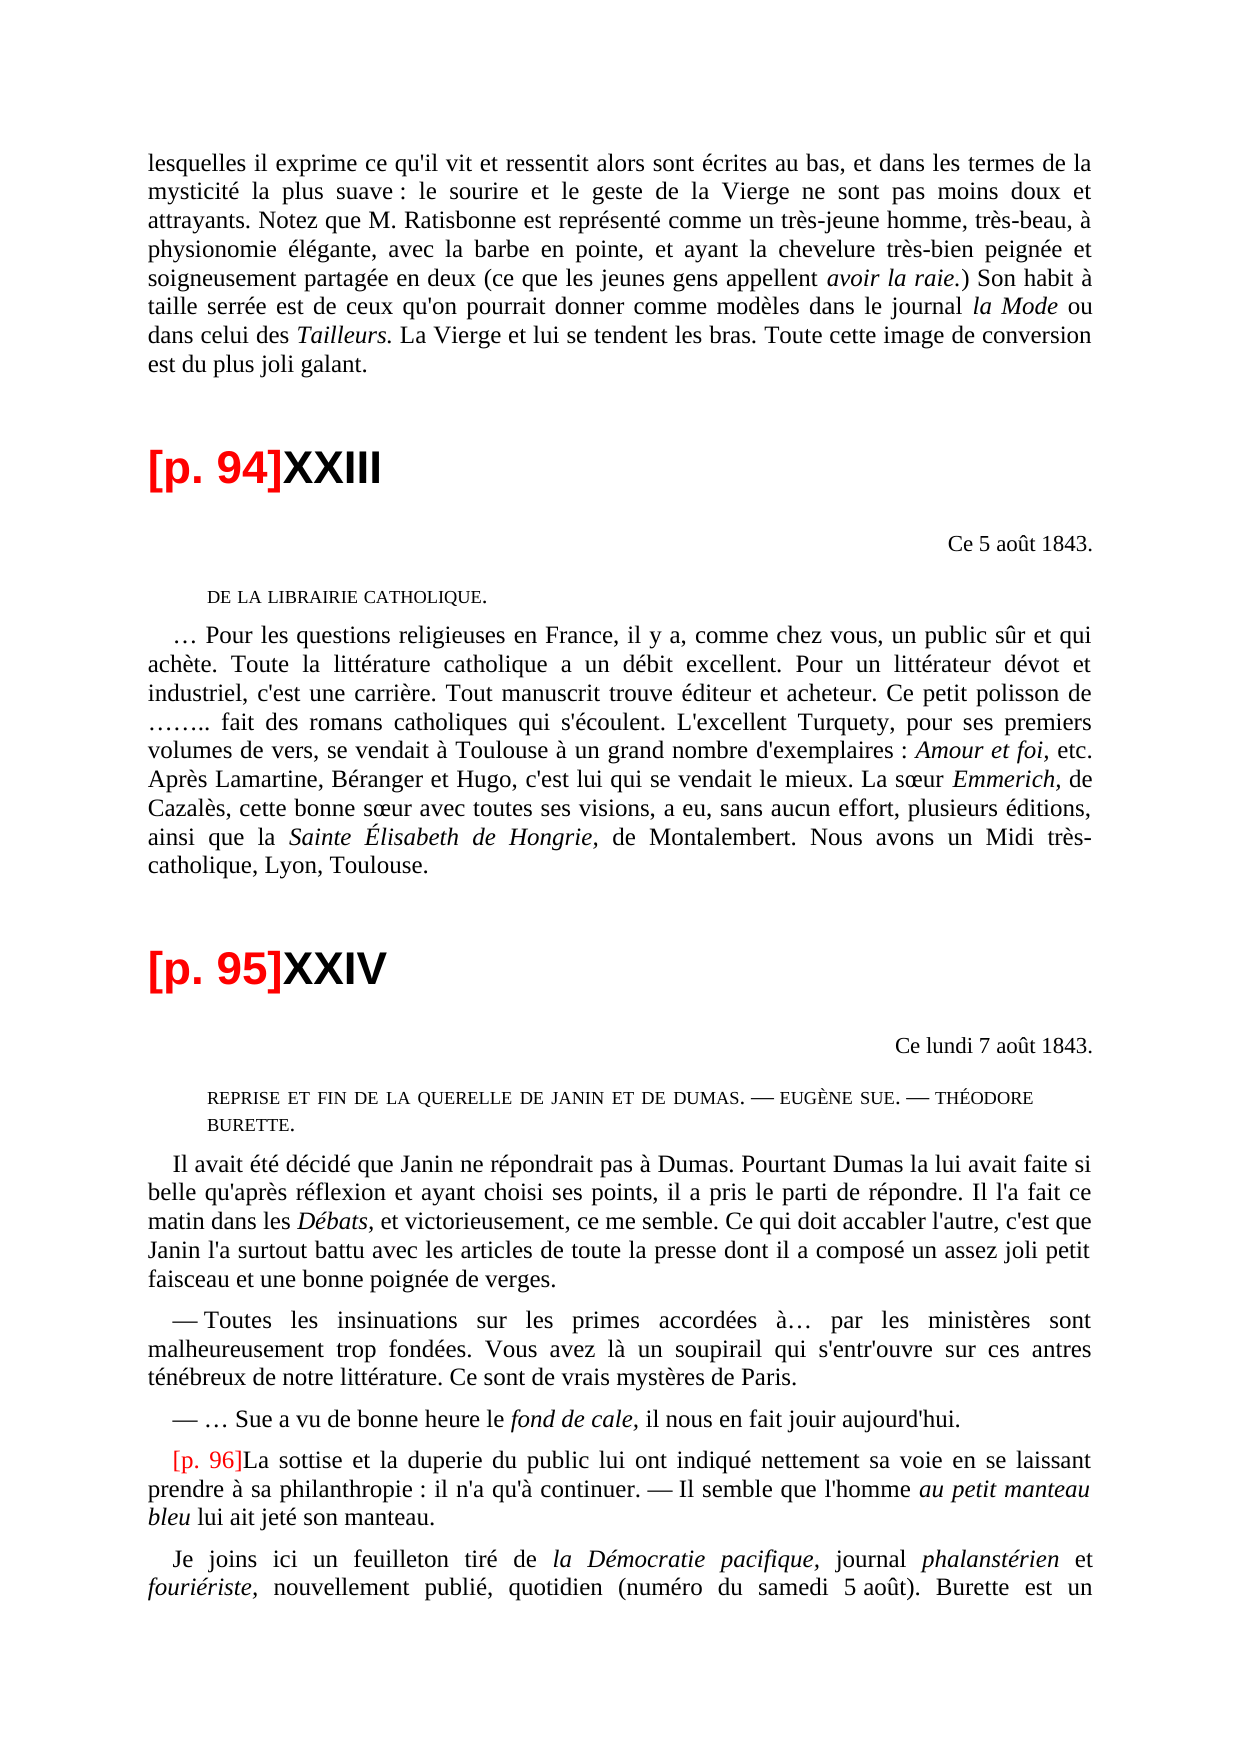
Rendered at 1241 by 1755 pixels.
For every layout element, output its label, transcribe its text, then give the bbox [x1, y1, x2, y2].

text reprise et fin de la querelle de janin et de dumas. — eugène sue. — théodore burette. [207, 1083, 1033, 1136]
subtitle [p. 94]XXIII [148, 440, 1093, 493]
text … Pour les questions religieuses en France, il y a, comme chez vous, un public sûr et qui achète. Toute la littérature catholique a un débit excellent. Pour un littérateur dévot et industriel, c'est une carrière. Tout manuscrit trouve éditeur et acheteur. Ce petit polisson de …….. fait des romans catholiques qui s'écoulent. L'excellent Turquety, pour ses premiers volumes de vers, se vendait à Toulouse à un grand nombre d'exemplaires : Amour et foi, etc. Après Lamartine, Béranger et Hugo, c'est lui qui se vendait le mieux. La sœur Emmerich, de Cazalès, cette bonne sœur avec toutes ses visions, a eu, sans aucun effort, plusieurs éditions, ainsi que la Sainte Élisabeth de Hongrie, de Montalembert. Nous avons un Midi très-catholique, Lyon, Toulouse. [148, 621, 1093, 879]
text — Toutes les insinuations sur les primes accordées à… par les ministères sont malheureusement trop fondées. Vous avez là un soupirail qui s'entr'ouvre sur ces antres ténébreux de notre littérature. Ce sont de vrais mystères de Paris. [148, 1305, 1093, 1391]
text [p. 96]La sottise et la duperie du public lui ont indiqué nettement sa voie en se laissant prendre à sa philanthropie : il n'a qu'à continuer. — Il semble que l'homme au petit manteau bleu lui ait jeté son manteau. [148, 1445, 1093, 1531]
subtitle [p. 95]XXIV [148, 942, 1093, 994]
text — … Sue a vu de bonne heure le fond de cale, il nous en fait jouir aujourd'hui. [148, 1404, 1093, 1432]
text de la librairie catholique. [207, 582, 1033, 608]
text lesquelles il exprime ce qu'il vit et ressentit alors sont écrites au bas, et dans les termes de la mysticité la plus suave : le sourire et le geste de la Vierge ne sont pas moins doux et attrayants. Notez que M. Ratisbonne est représenté comme un très-jeune homme, très-beau, à physionomie élégante, avec la barbe en pointe, et ayant la chevelure très-bien peignée et soigneusement partagée en deux (ce que les jeunes gens appellent avoir la raie.) Son habit à taille serrée est de ceux qu'on pourrait donner comme modèles dans le journal la Mode ou dans celui des Tailleurs. La Vierge et lui se tendent les bras. Toute cette image de conversion est du plus joli galant. [148, 148, 1093, 378]
text Ce 5 août 1843. [148, 530, 1093, 557]
text Il avait été décidé que Janin ne répondrait pas à Dumas. Pourtant Dumas la lui avait faite si belle qu'après réflexion et ayant choisi ses points, il a pris le parti de répondre. Il l'a fait ce matin dans les Débats, et victorieusement, ce me semble. Ce qui doit accabler l'autre, c'est que Janin l'a surtout battu avec les articles de toute la presse dont il a composé un assez joli petit faisceau et une bonne poignée de verges. [148, 1149, 1093, 1292]
text Je joins ici un feuilleton tiré de la Démocratie pacifique, journal phalanstérien et fouriériste, nouvellement publié, quotidien (numéro du samedi 5 août). Burette est un [148, 1544, 1093, 1601]
text Ce lundi 7 août 1843. [148, 1032, 1093, 1058]
